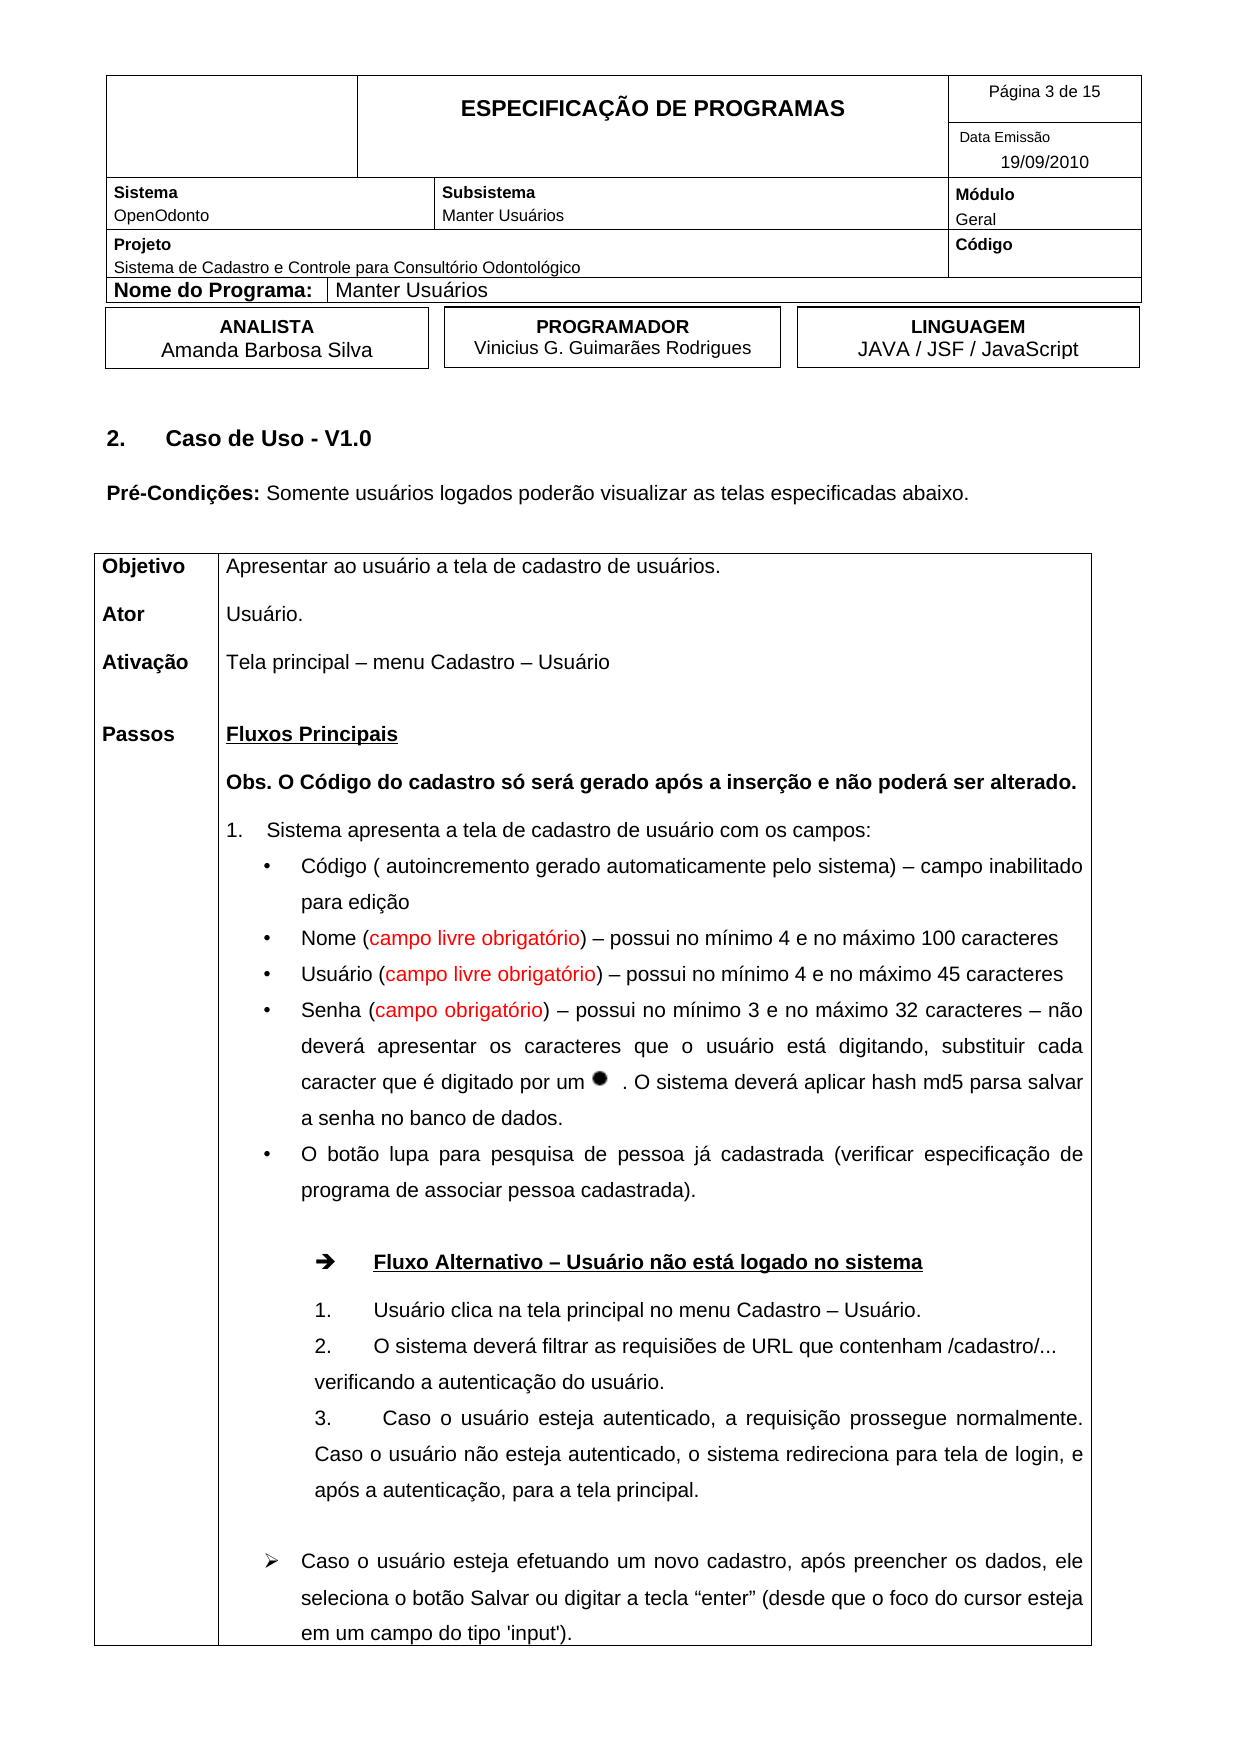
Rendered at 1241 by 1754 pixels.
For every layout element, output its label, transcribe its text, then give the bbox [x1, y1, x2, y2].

table_header Objetivo Ator Ativação Passos [95, 554, 218, 1645]
subtitle Caso de Uso - V1.0 [106, 424, 1151, 451]
text Pré-Condições: Somente usuários logados poderão visualizar as telas especificadas abaixo. [106, 481, 1151, 505]
table_header Apresentar ao usuário a tela de cadastro de usuários. Usuário. Tela principal – menu Cadastro – Usuário Fluxos Principais Obs. O Código do cadastro só será gerado após a inserção e não poderá ser alterado. Sistema apresenta a tela de cadastro de usuário com os campos: Código ( autoincremento gerado automaticamente pelo sistema) – campo inabilitado para edição Nome (campo livre obrigatório) – possui no mínimo 4 e no máximo 100 caracteres Usuário (campo livre obrigatório) – possui no mínimo 4 e no máximo 45 caracteres Senha (campo obrigatório) – possui no mínimo 3 e no máximo 32 caracteres – não deverá apresentar os caracteres que o usuário está digitando, substituir cada caracter que é digitado por um . O sistema deverá aplicar hash md5 parsa salvar a senha no banco de dados. O botão lupa para pesquisa de pessoa já cadastrada (verificar especificação de programa de associar pessoa cadastrada). Fluxo Alternativo – Usuário não está logado no sistema Usuário clica na tela principal no menu Cadastro – Usuário. O sistema deverá filtrar as requisiões de URL que contenham /cadastro/... verificando a autenticação do usuário. Caso o usuário esteja autenticado, a requisição prossegue normalmente. Caso o usuário não esteja autenticado, o sistema redireciona para tela de login, e após a autenticação, para a tela principal. Caso o usuário esteja efetuando um novo cadastro, após preencher os dados, ele seleciona o botão Salvar ou digitar a tecla “enter” (desde que o foco do cursor esteja em um campo do tipo 'input'). O sistema remove qualquer caractere que não seja alfanumerico, de marcação ou acentuação e aplica uppercase no campo: nome. Persiste os dados no banco de dados e exibe mensagem de confirmação “Cadastro efetuado com sucesso”. Fluxos alternativos – inclusão: Fluxo Alternativo 1 – Usuário não preencheu os dados obrigatórios Ao selecionar o botão salvar, o sistema deverá primeiramente validar os campos obrigatórios. Se o sistema verificar que os campos obrigatórios Nome, Usuário e Senha não foram preenchidos ou se contém conteúdo vazio (espaços). Sistema apresenta mensagem em uma pop up: “Campos obrigatórios não preenchidos.” e retorna a tela de cadastro. Caso o campo esteja nulo o sistema indica acima dos campos obrigatórios não preenchidos a mensagem: “* O valor esta nulo.” Caso o campo esteja com conteúdo vazio (espaços) o sistema indica acima dos campos a mensagem: “* O valor esta vazio.” Se mesmo removendo espaços excedentes o conteúdo do campo seja vazio (espaços) o sistema indica acima dos campos a mensagem: “* O valor tem conteúdo vazio.” Fluxo Alternativo 2 – Campos Preenchidos Inválidos Campos Nome, Usuário e Senha Após verificar os campos obrigatórios, o sistema deverá realizar as validações abaixo: Caso os campos não passem pelas verificações, o sistema deve apresentar a mensagem em uma pop up: “Campos inválidos.”, retornar a tela de cadastro e indicar acima dos campos a mensagem correspondente. Se o sistema verificar que os campos: Nome e Senha não possuem o mínimo necessário deverá apresentar a mensagem: “* Valor muito curto : Minímo exigido = 'mínimo definido'”. Se o sistema verificar que os campos possuem mais que o máximo permitido deverá apresentar a mensagem: “Valor muito longo : Máximo permitido = 'máximo definido'”. Caso o usuário esteja realizando uma busca, após selecionar o botão Pesquisa: Sistema apresenta uma tela modal com os filtros para pesquisa: Usuário Código Nome E uma tabela de resultados com no máximo (os primeiros) 1000 registros cadastrados, paginando a cada pelo menos 10 registros. A tabela de resultados deve conter as colunas: Código Nome Usuário O sistema deve apresentar uma barra de scroller (rolagem), com o número de páginas, permitindo ao usuário navegar para a próxima página, para a página anterior, para uma das páginas que esteja visualizando o número e para a última ou primeira página da listagem. O usuário poderá pesquisar com nenhum, um, ou mais filtros. Os resultados da busca devem ser apresentados na tela modal em uma tabela sempre se limitando a no máximo 1000 registros independente dos filtros aplicados e sempre paginando a cada 10 registros. Em todos os casos de busca o resultado da consulta, realizada no banco de dados, deverá conter apenas os campos que serão exibidos na tabela de resultados, ou seja nesse momento não serão recuperados relacionamentos e demais dados. Além de apresentar ao usuário a quantidade de resultados encontrados e o tempo de consulta em segundos. A pesquisa do filtro por nome será feita por 'like', ou seja, o usuário poderá digitar parte do nome para efetuar a busca. Caso mais de um filtro de pesquisa seja informado, a pesquisa associará logicamente os filtros de forma complementar, ou seja um filtro 'AND' outro filtro, combinando os dois ou mais valores para pesquisa. O usuário poderá clicar no botão Buscar ou digitar a tecla 'enter' do teclado para efetuar a busca. O foco do cursor deverá estar posicionado em algum campo 'input' da tela de pesquisa para que se possa acionar a busca por meio da tecla 'enter'. Em todos os casos de busca, quando em filtros do tipo 'input' não haverá diferenciação da caixa de texto (case-insensiteve) para filtrar as consultas. Fluxos alternativos – recuperação: Fluxo Alternativo 1 – Usuário não preencheu os dados da pesquisa Caso o usuário não preencha nenhum filtro para pesquisa e clique no botão Buscar da tela modal ou digite 'enter', o sistema deve apresentar todos os registros se limitando ao máximo de 1000, como foi especificado. Fluxo Alternativo 2 – Usuário preencheu os dados da pesquisa inapropriadamente Quando o usuário clicar no botão Buscar da tela modal ou digitar 'enter', o sistema deverá validar os campos: Filtro Usuário: Deverá ser informado no mínimo 3 caracteres e no máximo 45 caracteres para a busca Caso o usuário informe menos do que 3 caracteres, apresentar a mensagem: “* Usuário = 'valor digitado' : Valor muito curto : Minímo exigido = 3” no canto superior esquerdo da tela modal. Caso o usuário informe mais do que 45 caracteres, apresentar a mensagem: “* Usuário = 'valor digitado...' : Valor muito longo : Máximo permitido = 45” no canto superior esquerdo da tela modal. Não deverá ser apresentado todo o valor que o usuário digitou, apresentar somente 10 caracteres e colocar reticências. Filtro Código: Deverá permitir somente números. Caso o usuário digite letras ou outros caracteres o sistema deverá apresentar a mensagem: “* Código = ' valor digitado' : Não é um numero.” no canto superior equerdo da tela modal. Filtro Nome: Deverá ser informado no mínimo 3 caracteres e no máximo 100 caracteres para a busca. Caso o usuário informe menos do que 3 caracteres, apresentar a mensagem: “* Nome = 'valor digitado' : Valor muito curto : Minímo exigido = 3” no canto superior esquerdo da tela modal. Caso o usuário informe mais do que 100 caracteres, apresentar a mensagem: “* Nome = 'valor digitado...' : Valor muito longo : Máximo permitido = 100” no canto superior esquerdo da tela modal. Não deverá ser apresentado todo o valor que o usuário digitou, apresentar somente 10 caracteres e colocar reticências. Fluxo Alternativo 3 – Usuário realiza nova busca Após preencher ou não os filtros da busca e clicar no botão Buscar da tela modal ou digitar 'enter', o sistema deverá apresentar os resultados da busca e permanecer na tela modal para que o usuário possa ou não realizar uma nova consulta. Fluxos de Exceção – recuperação: Fluxo de Exceção 1 – Usuário fecha a tela modal A partir do momento que a tela modal estiver aberta, o usuário poderá fechar a janela a qualquer momento clicando no 'x' da janela (localizado no cabeçalho, canto direito). O sistema deverá retornar a tela de cadastro. Caso o usuário feche a janela de pesquisa, o modal deverá guardar os dados já digitados e os resultados já apresentados até o momento em que o usuário saia da tela de cadastro. Fluxo de Exceção 2 – Usuário clica no botão Limpar da tela modal A partir do momento em que a tela modal estiver aberta, o usuário poderá clicar no botão Limpar da tela modal. Caso o usuário clique no botão, o sistema deverá limpar todos os valores dos filtros e da tabela de resultados. Caso o usuário esteja alterando ou excluindo um registro, primeiramente será iniciado o fluxo de recuperação. A partir da tela modal, com os resultados da pesquisa apresentados na tabela de resultados, o usuário poderá clicar em qualquer registro (uma linha da tabela), ou seja, na tabela de resultados cada linha (resultado/registro) deve ser um link no qual o usuário poderá, ao clicar, iniciar a ação de carregamento do registro escolhido. Quando o usuário clicar sob o registro, o sistema deve fechar a tela modal e carregar TODAS (inclusive relacionamentos e demais dados) as informações do registro escolhido na tela de cadastro. Caso o usuário esteja editando algum registro e inicie qualquer outro fluxo, sem selecionar o botão salvar, todos os dados alterados serão perdidos. Na alteração, o usuário poderá modificar os dados que desejar e selecionar o botão Salvar. O sistema deve persistir os dados e apresentar a mensagem: “Dados alterados com sucesso!” em uma pop-up. Para alteração do campo senha, após as informações do usuários serem carregadas na tela de cadastro, o campo senha não poderá ser editado. Deverá ser apresentado um botão de edição do campo senha separadamente ao lado do campo. Esse botão só será habilitado se houver algum registro carregado na tela de cadastro. Ao clicar no botão, o sistema deverá apresentar uma tela modal com os campos: Senha Atual Nova senha Confirme nova senha E os botões Alterar e Cancelar Nenhum desses campos deve apresentar o que o usuário está digitando. Deverá ser como no campo senha no momento do cadastro, os caracteres digitados deverão ser subtituídos pelo caracter . Para editar a senha, o usuário terá que informar todos os campos. O usuário poderá clicar tanto no botão Alterar quanto digitar a tecla enter, desde que o cursor esteja em um campo do tipo 'input'. As validações devem ser realizadas na ordem abaixo: Caso o usuário clique no botão Alterar, e o(s) campo(s) estiver(em) nulo(s), o sistema deverá apresentar a(s) mensagem(ns) na parte superior da tela modal: “* 'nome do campo' = '*' : O valor esta nulo.” Caso o usuário clique no botão Alterar, sem preencher o(s) campo(s), o sistema deverá apresentar a(s) mensagem(ns) na parte superior da tela modal: “* 'nome do campo' = '*' : O valor esta vazio.” Caso o usuário clique no botão Alterar, preenchendo o(s) campo(s) com valores vazios, mesmo o sistema removendo espaços excendentes, o sistema deverá apresentar a(s) mensagem(ns) na parte superior da tela modal: “* 'nome do campo' = '*' : O valor tem conteúdo vazio.” Caso o usuário informe nos campos valores menores do que 3 caracteres, o sistema deverá apresentar a mensagem na parte superior da tela modal: “* 'nome do campo' = 'valor informado em forma de *' : Valor muito curto : Minímo exigido = 3 ” Caso o usuário não informe a senha atual corretamente, o sistema deverá apresentar a mensagem na parte superior da tela modal: “A senha fornecida esta incorreta ” Caso o usuário informe nos campos valores maiores do que 32 caracteres, o sistema deverá apresentar a mensagem na parte superior da tela modal: “* 'nome do campo' = 'valor informado em forma de *' : Valor muito longo : Máximo permitido = 32” Caso o usuário informe valores diferentes no campo Nova senha e Confirme nova senha (que devem possuir os mesmos valores para que o usuário possa editar a senha), o sistema deverá apresentar a mensagem na parte superior da tela modal: “Senhas não correspondem.” Caso o usuário clique no botão Cancelar ou feche a tela no 'x', o sistema deverá fechar a tela modal sem alterar os dados da senha, mesmo que o usuário as tenha preenchido. Obs.: Os dados da senha só serão realmente alterados do registro se o usuário selecionar o botão Salvar da tela de cadastro. Obs.: Lembrando que o sistema não deve permitir a edição do campo código. Os fluxos alternativos da alteração são os mesmos da INCLUSÃO. Verificar acima. Na exclusão, o usuário poderá selecionar o botão Excluir. O sistema deve confirmar a ação do usuário exibindo a mensagem: “Deseja realmente excluir o registro?” em uma pop-up. Se não houver nenhum registro válido (ou seja, que já esteja salvo no banco de dados, persistente) com as informações carregadas na tela de cadastro, por padrão o sistema deverá inabilitar o botão de excluir. Se o usuário confirmar, o sistema deve verificar se o registro está referenciado em qualquer outra tabela: Caso a referência seja apenas com pessoa e com telefones, o sistema deve excluir todo o registro (tanto usuário, quanto pessoa e telefones) e apresentar a mensagem: “Registro excluído com sucesso”. Caso a referência seja com outras tabelas que herdam de pessoa, o sistema deve excluir somente o registro de usuário e os dados pertencentes a usuário e apresentar a mensagem: “Registro excluído com sucesso”. Os dados de pessoa e de outros que herdam de pessoa não devem ser alterados. Fluxos alternativos - exclusão Fluxo alternativo 1 – Usuário cancelou exclusão Na mensagem de confirmação da ação de exclusão, o usuário poderá cancelar a exclusão. Se o usuário cancelar o sistema deve retornar a tela de cadastro como estava anteriormente, ou seja, com as informações do registro carregadas na tela. O usuário poderá então iniciar qualquer outro fluxo. Fluxo alternativo 2 – Registro referenciado Caso o registro a ser excluído possua refências com outras tabelas(a não ser pessoa , heranças de pessoa e telefones), o sistema não deve pemitir a exlusão do registro. O sistema deve apresentar a mensagem: “Registro referenciado” em uma pop-up e retorna a tela de cadastro como estava anteriormente, ou seja, com as informações do registro carregadas na tela. O usuário poderá iniciar qualquer outro fluxo. Exceções Perda de conexão com o servidor ou banco de dados. Apresentar mensagem em uma pop up: “Falha não prevista – Consulte o administrador do sistema” A sessão do usuário deve expirar em 30 minutos, a partir disso se o usuário selecionar qualquer ação do sistema, ele deve ser redirecionado para a tela de login. Se o usuário selecionar link do “OpenOdonto” (Logo no canto Superior direito Sob o menu), sistema deve redirecionar para a tela principal do sistema. Se o usuário selecionar a opção “sair” (encerrar sessão), sistema deve redirecionar para tela de login e encerrar a sessão corrente do usuário. [219, 554, 1091, 1645]
picture [588, 1054, 614, 1100]
